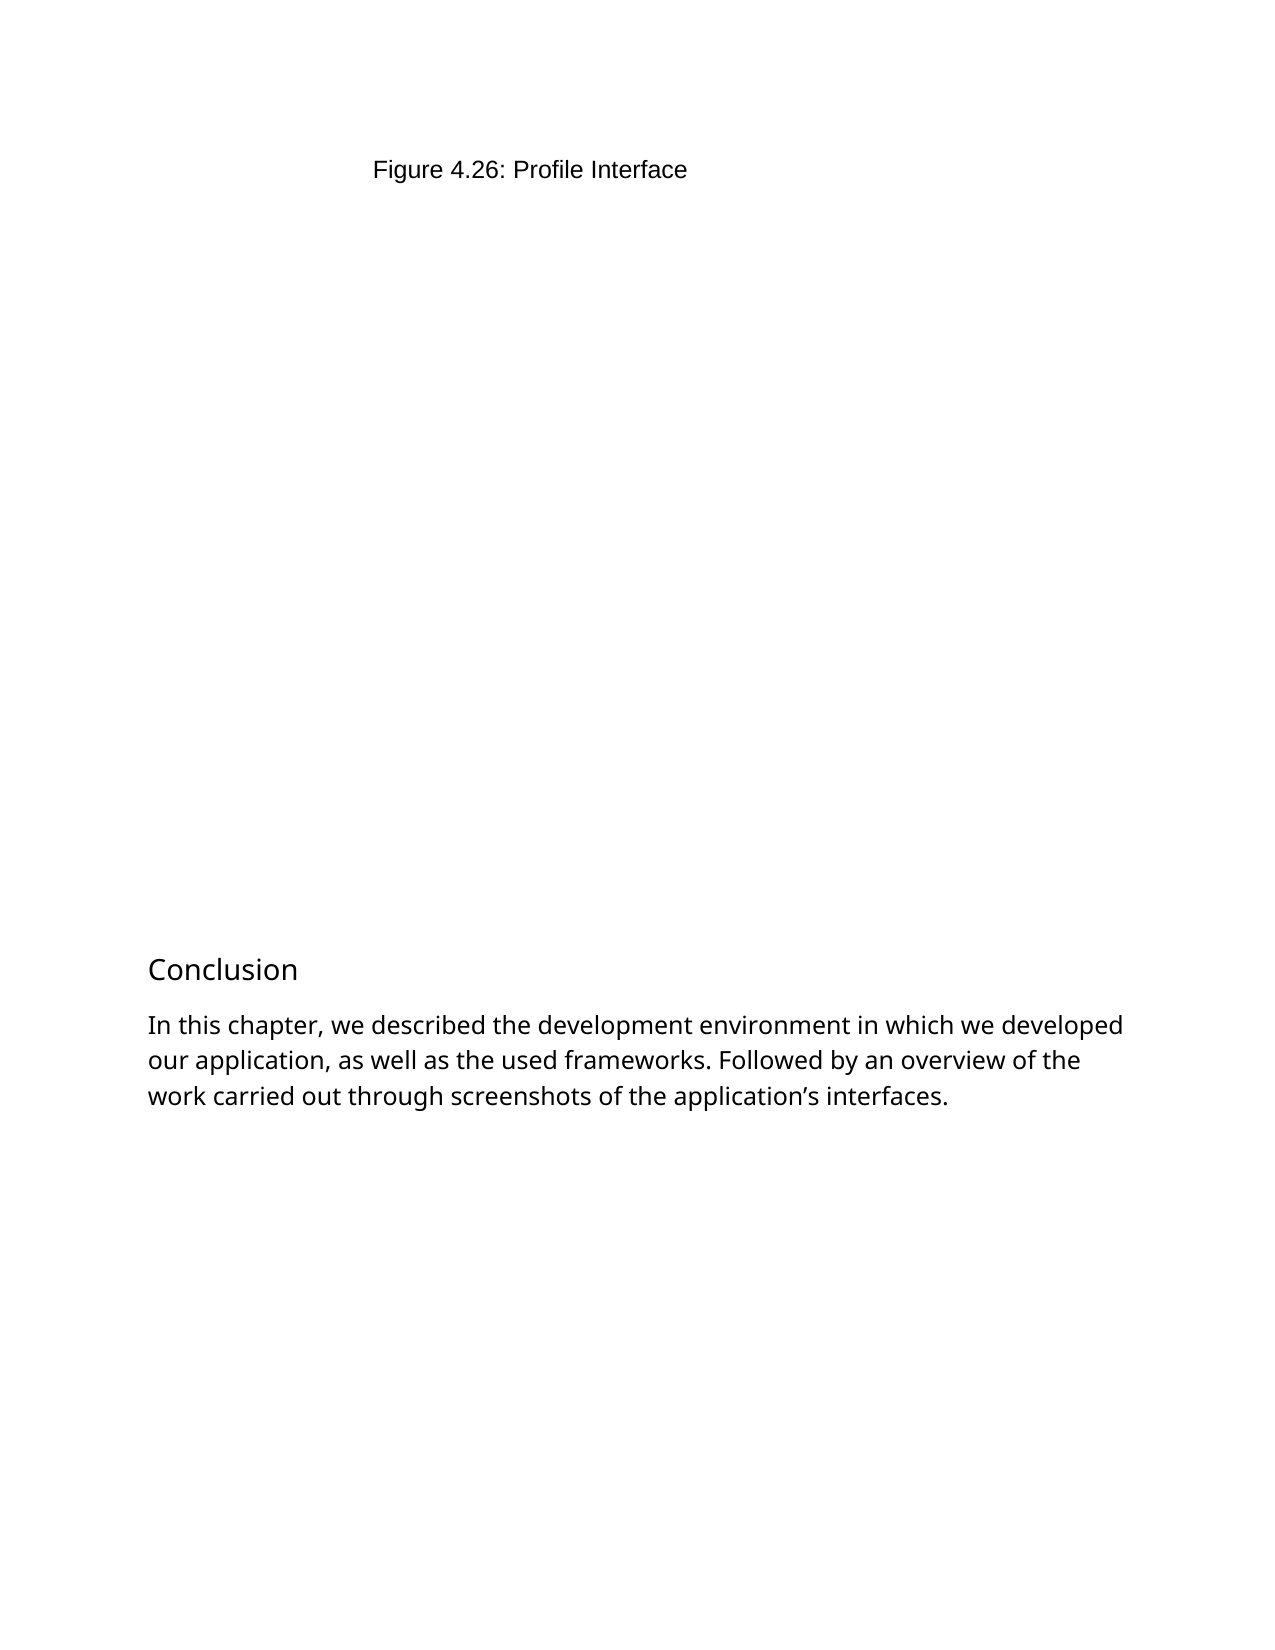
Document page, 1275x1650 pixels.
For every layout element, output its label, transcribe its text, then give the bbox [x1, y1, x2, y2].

text Conclusion [148, 949, 1127, 989]
text Figure 4.26: Profile Interface [148, 148, 1127, 187]
text In this chapter, we described the development environment in which we developed our application, as well as the used frameworks. Followed by an overview of the work carried out through screenshots of the application’s interfaces. [148, 1007, 1127, 1112]
